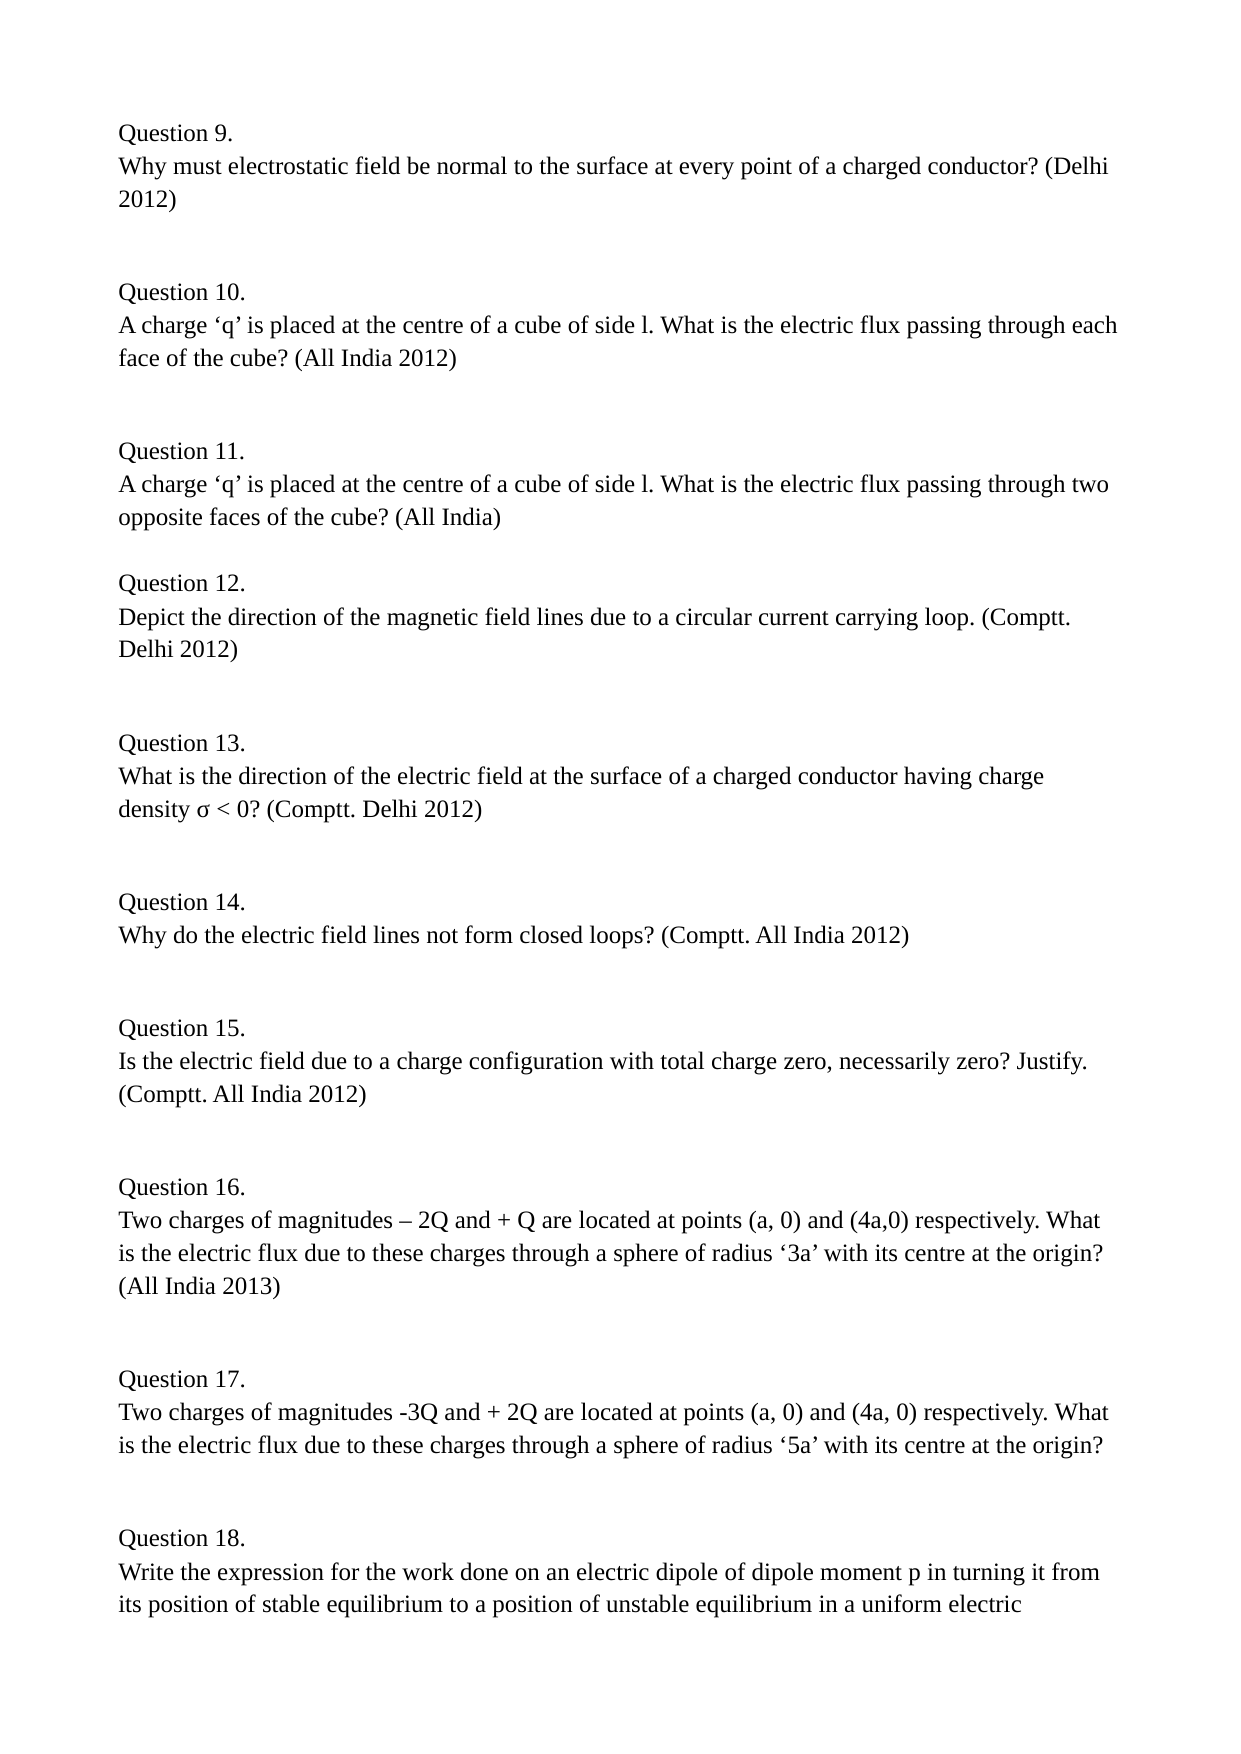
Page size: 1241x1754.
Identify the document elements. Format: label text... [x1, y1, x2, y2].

text Question 15. Is the electric field due to a charge configuration with total charge zero, necessarily zero? Justify. (Comptt. All India 2012) [118, 1013, 1122, 1141]
text Question 10. A charge ‘q’ is placed at the centre of a cube of side l. What is the electric flux passing through each face of the cube? (All India 2012) [118, 277, 1122, 405]
text Question 11. A charge ‘q’ is placed at the centre of a cube of side l. What is the electric flux passing through two opposite faces of the cube? (All India) [118, 436, 1122, 564]
text Question 16. Two charges of magnitudes – 2Q and + Q are located at points (a, 0) and (4a,0) respectively. What is the electric flux due to these charges through a sphere of radius ‘3a’ with its centre at the origin? (All India 2013) [118, 1172, 1122, 1333]
text Question 17. Two charges of magnitudes -3Q and + 2Q are located at points (a, 0) and (4a, 0) respectively. What is the electric flux due to these charges through a sphere of radius ‘5a’ with its centre at the origin? [118, 1364, 1122, 1492]
text Question 14. Why do the electric field lines not form closed loops? (Comptt. All India 2012) [118, 887, 1122, 982]
text Question 13. What is the direction of the electric field at the surface of a charged conductor having charge density σ < 0? (Comptt. Delhi 2012) [118, 728, 1122, 856]
text Question 18. Write the expression for the work done on an electric dipole of dipole moment p in turning it from its position of stable equilibrium to a position of unstable equilibrium in a uniform electric [118, 1523, 1122, 1618]
text Question 12. Depict the direction of the magnetic field lines due to a circular current carrying loop. (Comptt. Delhi 2012) [118, 568, 1122, 696]
text Question 9. Why must electrostatic field be normal to the surface at every point of a charged conductor? (Delhi 2012) [118, 118, 1122, 246]
